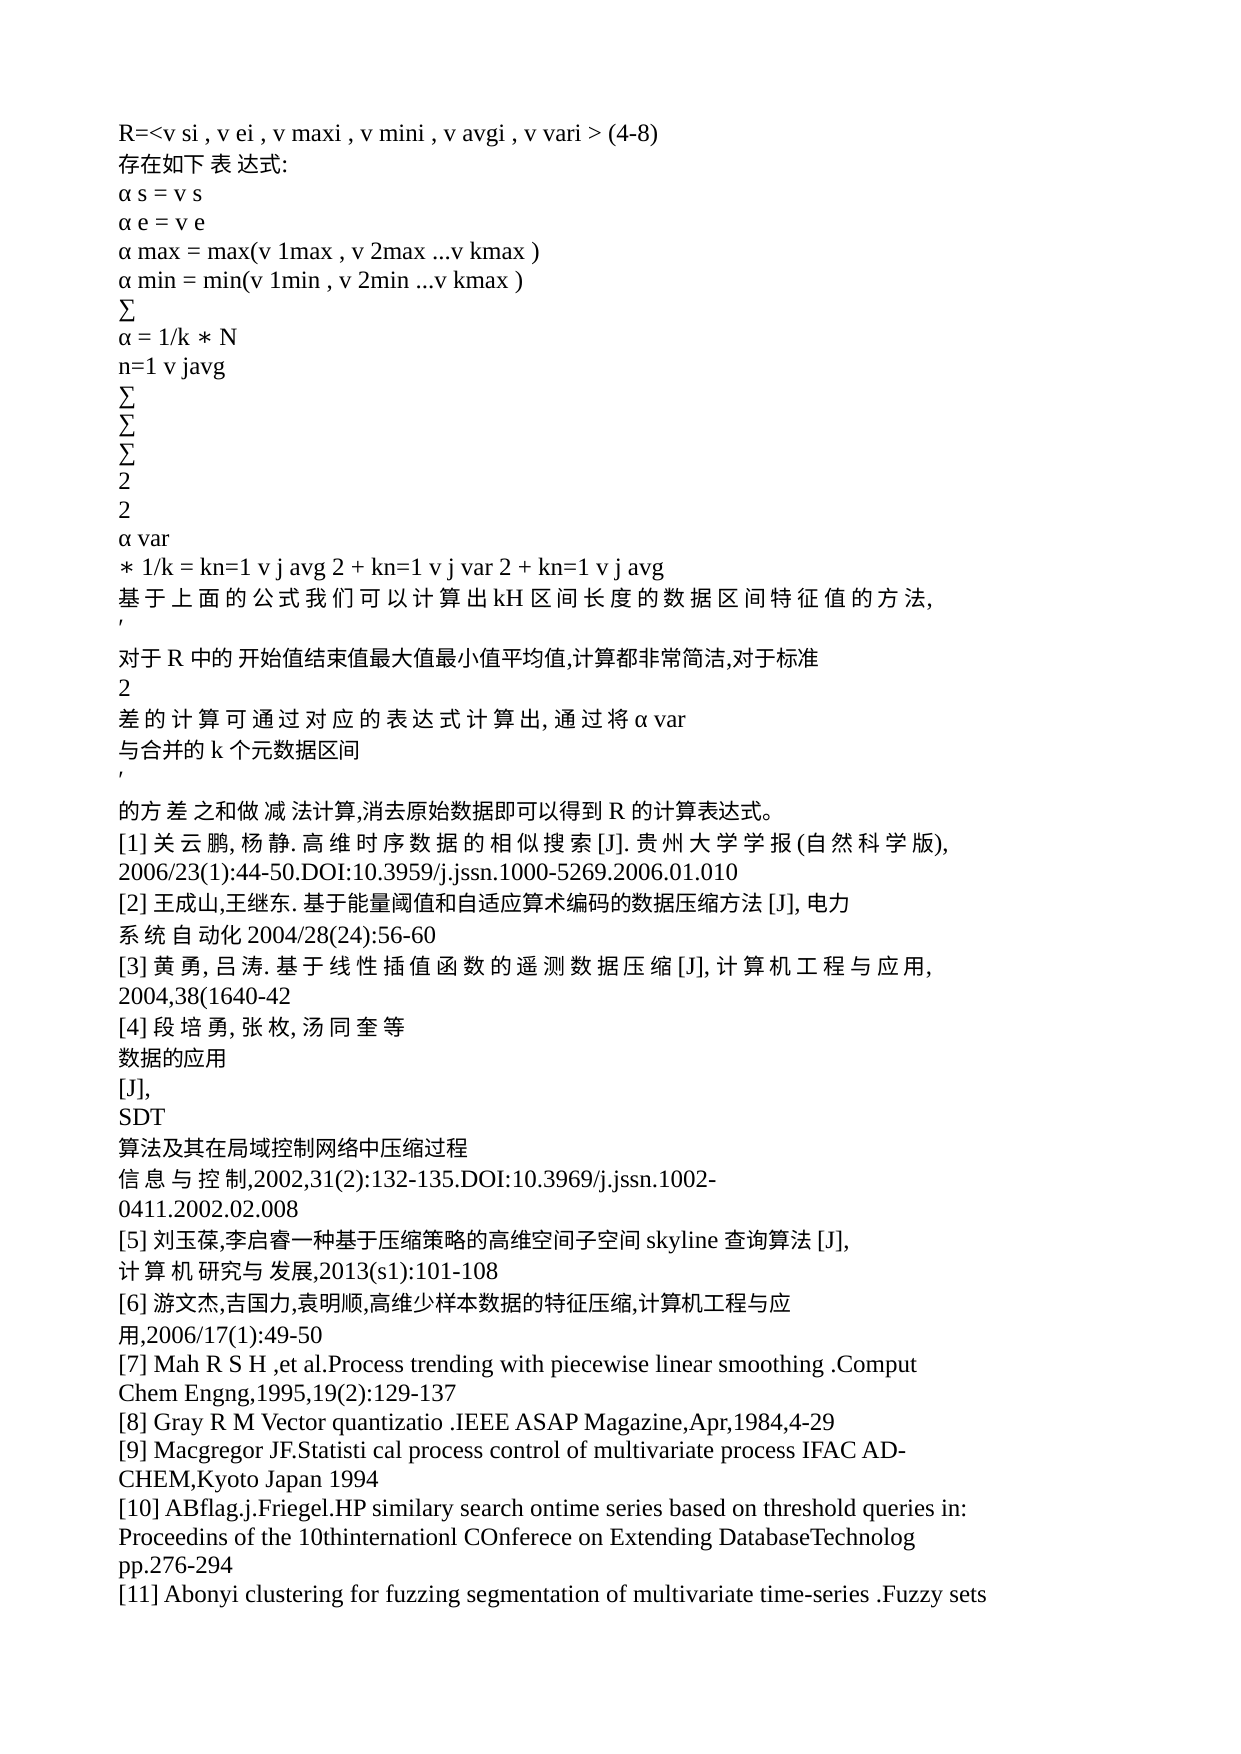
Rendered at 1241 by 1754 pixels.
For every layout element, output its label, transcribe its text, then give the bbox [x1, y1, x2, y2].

text 与合并的 k 个元数据区间 [118, 733, 1122, 765]
text α s = v s [118, 178, 1122, 207]
text 信 息 与 控 制,2002,31(2):132-135.DOI:10.3969/j.jssn.1002- [118, 1162, 1122, 1194]
text [11] Abonyi clustering for fuzzing segmentation of multivariate time-series .Fuzzy sets [118, 1579, 1122, 1608]
text 2004,38(1640-42 [118, 981, 1122, 1010]
text ∑ [118, 437, 1122, 466]
text 存在如下 表 达式: [118, 147, 1122, 178]
text α = 1/k ∗ N [118, 322, 1122, 351]
text [4] 段 培 勇, 张 枚, 汤 同 奎 等 [118, 1010, 1122, 1041]
text [5] 刘玉葆,李启睿一种基于压缩策略的高维空间子空间 skyline 查询算法 [J], [118, 1223, 1122, 1254]
text 的方 差 之和做 减 法计算,消去原始数据即可以得到 R 的计算表达式。 [118, 794, 1122, 826]
text α var [118, 523, 1122, 552]
text 2 [118, 673, 1122, 702]
text 数据的应用 [118, 1041, 1122, 1073]
text SDT [118, 1102, 1122, 1131]
text CHEM,Kyoto Japan 1994 [118, 1464, 1122, 1493]
text Chem Engng,1995,19(2):129-137 [118, 1378, 1122, 1407]
text ∑ [118, 293, 1122, 322]
text 基 于 上 面 的 公 式 我 们 可 以 计 算 出 kH 区 间 长 度 的 数 据 区 间 特 征 值 的 方 法, [118, 581, 1122, 613]
text ′ [118, 613, 1122, 641]
text α e = v e [118, 207, 1122, 236]
text α max = max(v 1max , v 2max ...v kmax ) [118, 236, 1122, 265]
text 0411.2002.02.008 [118, 1194, 1122, 1223]
text ∗ 1/k = kn=1 v j avg 2 + kn=1 v j var 2 + kn=1 v j avg [118, 552, 1122, 581]
text [6] 游文杰,吉国力,袁明顺,高维少样本数据的特征压缩,计算机工程与应 [118, 1286, 1122, 1318]
text [3] 黄 勇, 吕 涛. 基 于 线 性 插 值 函 数 的 遥 测 数 据 压 缩 [J], 计 算 机 工 程 与 应 用, [118, 949, 1122, 981]
text ′ [118, 765, 1122, 794]
text 系 统 自 动化 2004/28(24):56-60 [118, 918, 1122, 949]
text 差 的 计 算 可 通 过 对 应 的 表 达 式 计 算 出, 通 过 将 α var [118, 702, 1122, 733]
text n=1 v javg [118, 351, 1122, 380]
text ∑ [118, 380, 1122, 408]
text [J], [118, 1073, 1122, 1102]
text Proceedins of the 10thinternationl COnferece on Extending DatabaseTechnolog [118, 1522, 1122, 1551]
text 2006/23(1):44-50.DOI:10.3959/j.jssn.1000-5269.2006.01.010 [118, 857, 1122, 886]
text [10] ABflag.j.Friegel.HP similary search ontime series based on threshold queries in: [118, 1493, 1122, 1522]
text 2 [118, 495, 1122, 523]
text [8] Gray R M Vector quantizatio .IEEE ASAP Magazine,Apr,1984,4-29 [118, 1407, 1122, 1436]
text [1] 关 云 鹏, 杨 静. 高 维 时 序 数 据 的 相 似 搜 索 [J]. 贵 州 大 学 学 报 (自 然 科 学 版), [118, 826, 1122, 857]
text [2] 王成山,王继东. 基于能量阈值和自适应算术编码的数据压缩方法 [J], 电力 [118, 886, 1122, 918]
text [7] Mah R S H ,et al.Process trending with piecewise linear smoothing .Comput [118, 1349, 1122, 1378]
text 2 [118, 466, 1122, 495]
text α min = min(v 1min , v 2min ...v kmax ) [118, 265, 1122, 293]
text 对于 R 中的 开始值结束值最大值最小值平均值,计算都非常简洁,对于标准 [118, 641, 1122, 673]
text 算法及其在局域控制网络中压缩过程 [118, 1131, 1122, 1162]
text [9] Macgregor JF.Statisti cal process control of multivariate process IFAC AD- [118, 1436, 1122, 1464]
text R=<v si , v ei , v maxi , v mini , v avgi , v vari > (4-8) [118, 118, 1122, 147]
text 用,2006/17(1):49-50 [118, 1318, 1122, 1349]
text 计 算 机 研究与 发展,2013(s1):101-108 [118, 1254, 1122, 1286]
text ∑ [118, 408, 1122, 437]
text pp.276-294 [118, 1551, 1122, 1579]
